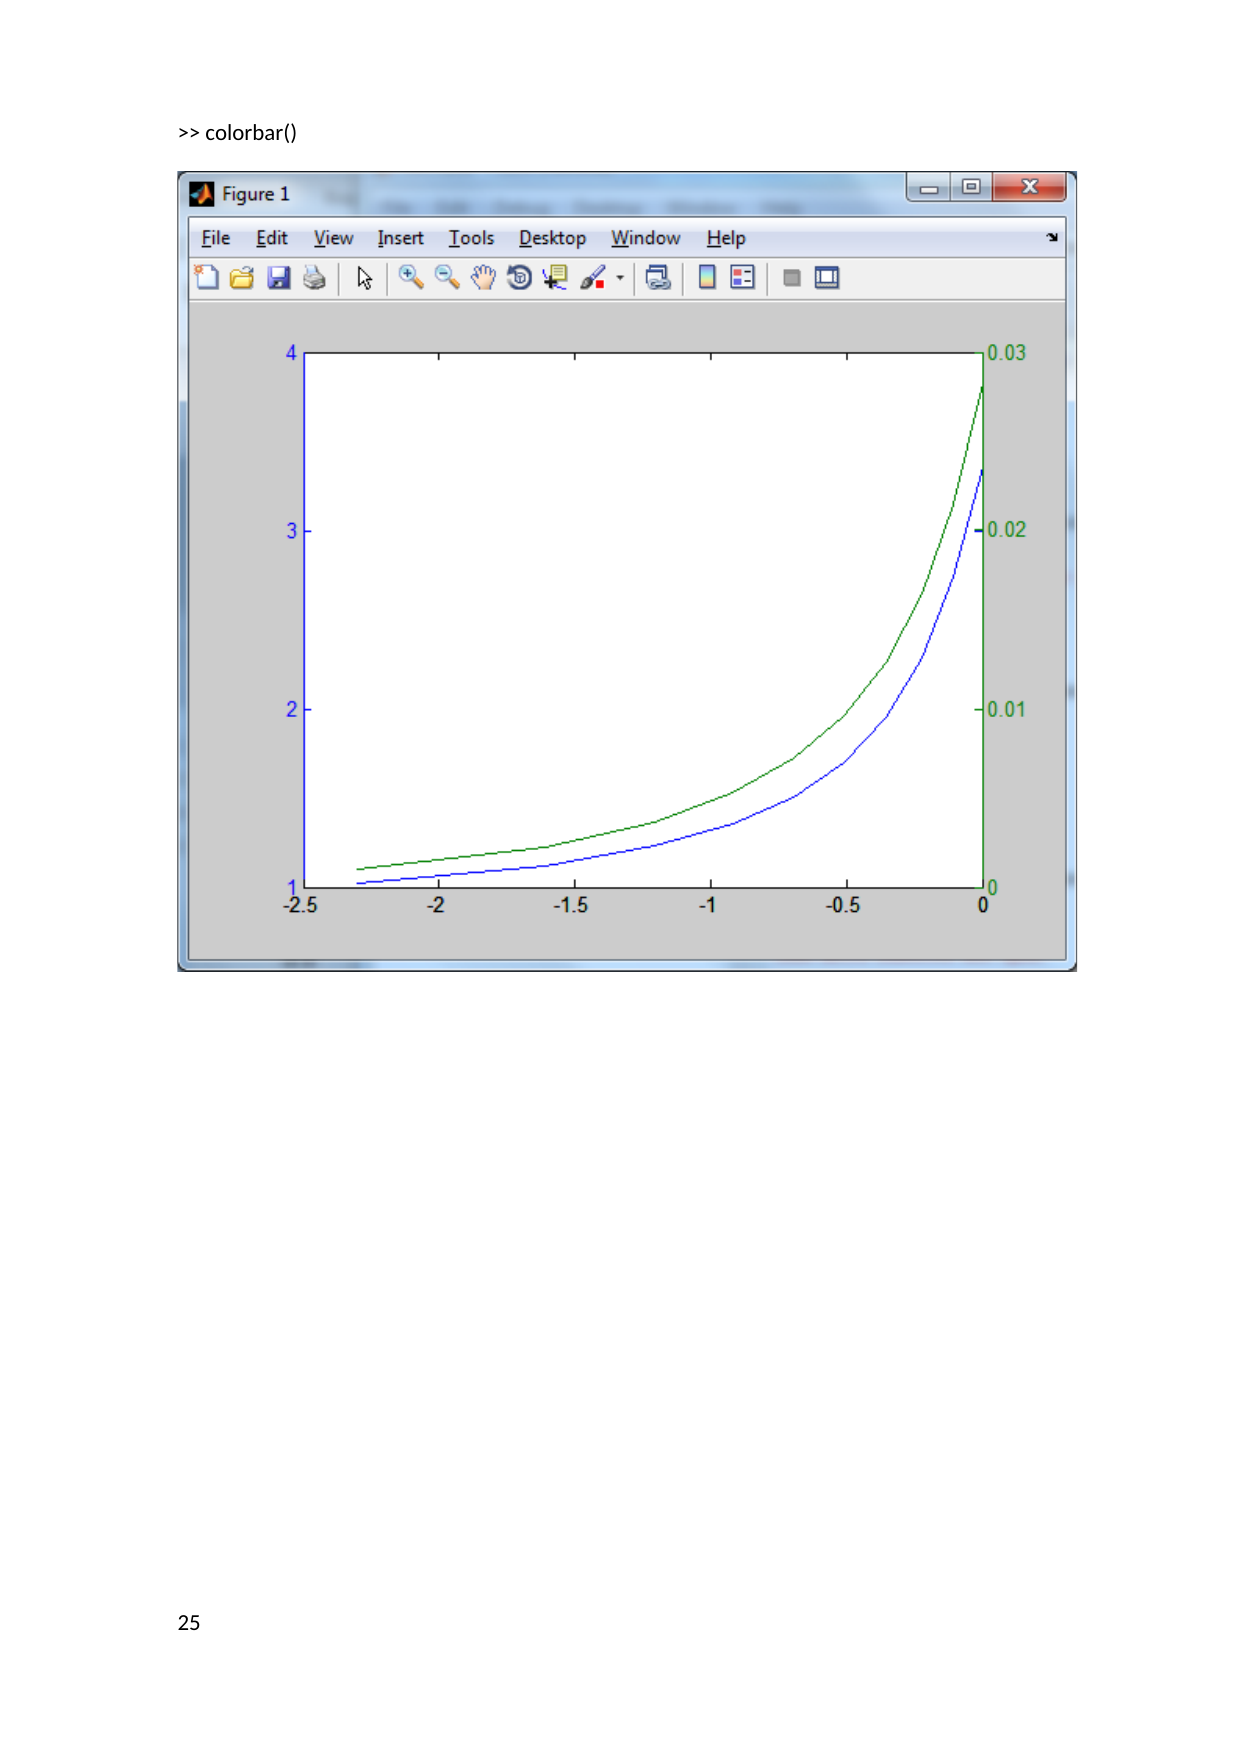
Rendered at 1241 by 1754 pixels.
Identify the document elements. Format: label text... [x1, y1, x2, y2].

text >> colorbar() [177, 118, 1152, 146]
picture [177, 171, 1078, 972]
